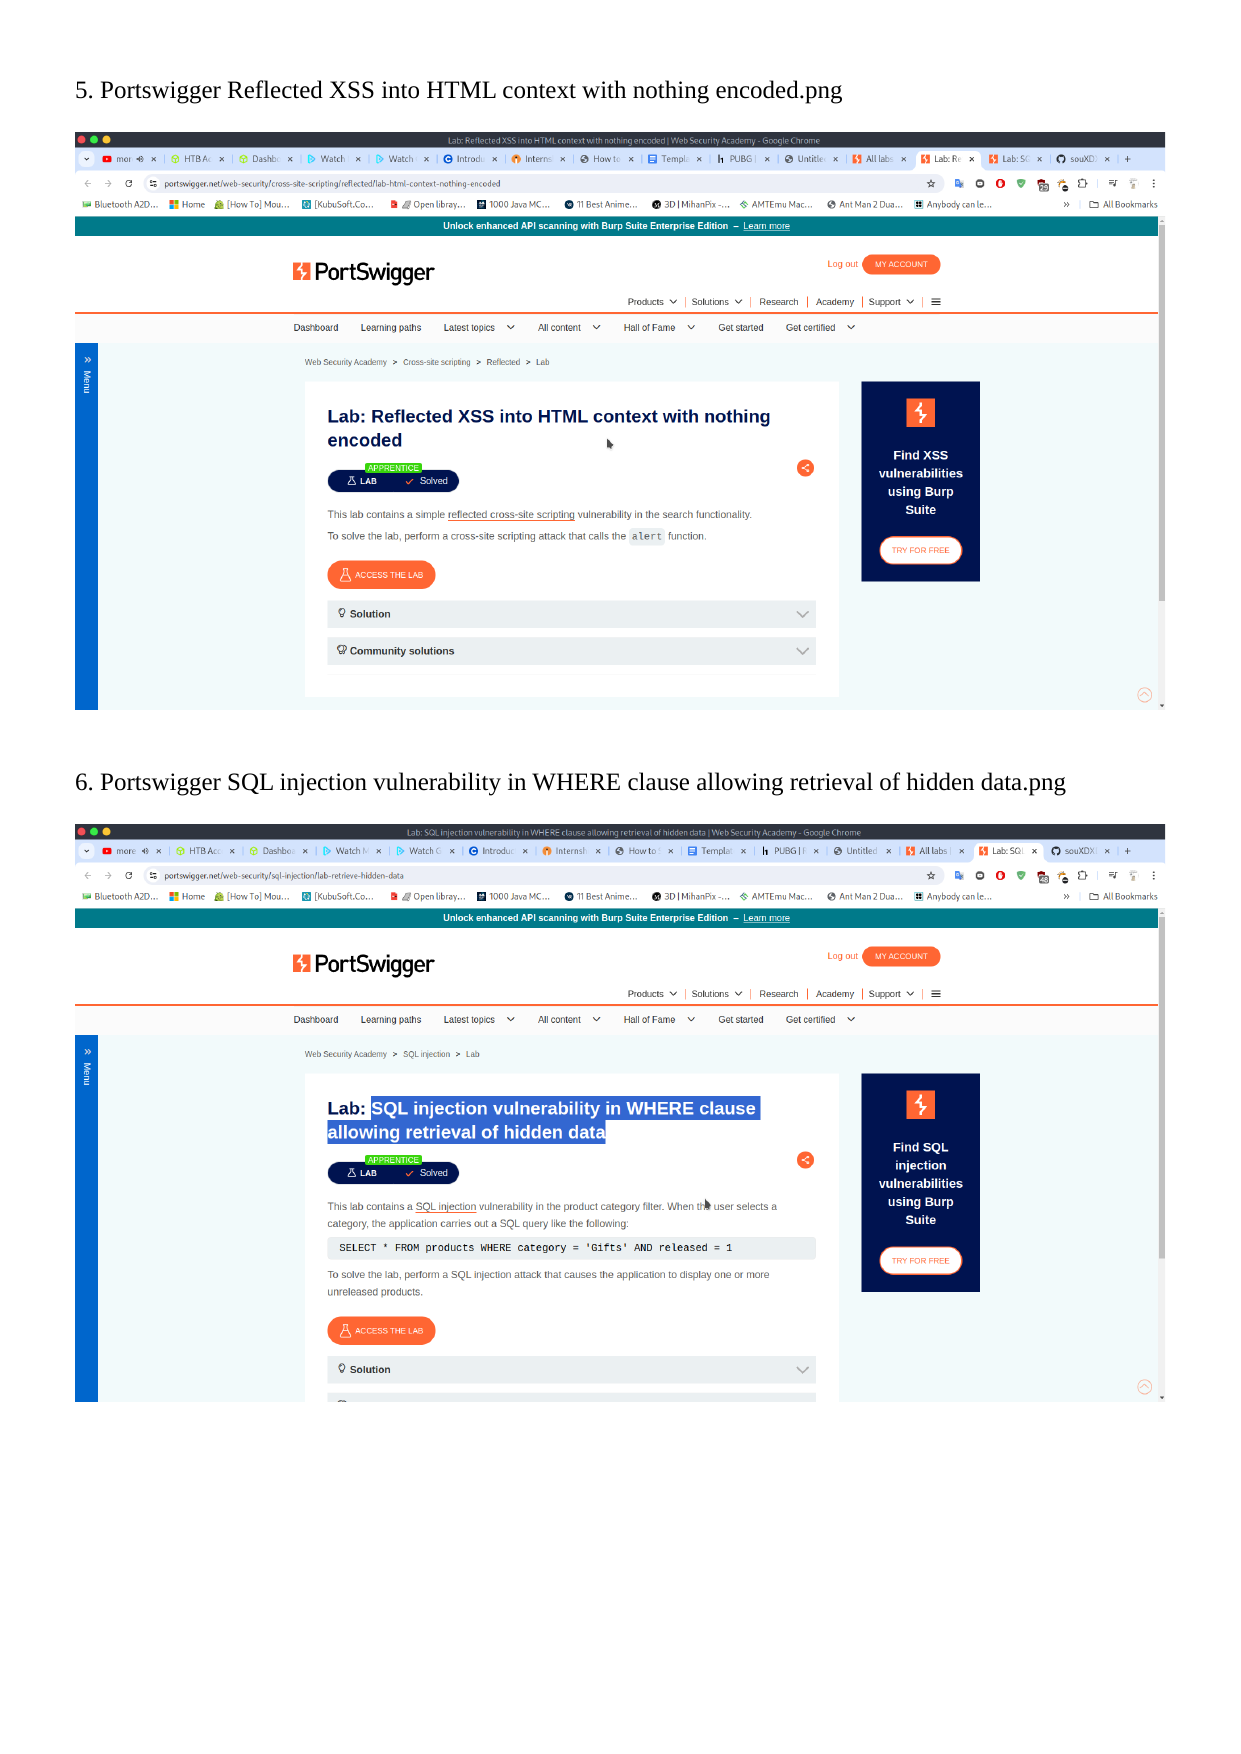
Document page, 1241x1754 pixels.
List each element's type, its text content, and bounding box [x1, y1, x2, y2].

picture [75, 824, 1166, 1402]
picture [75, 132, 1166, 710]
text 5. Portswigger Reflected XSS into HTML context with nothing encoded.png [75, 75, 1165, 104]
text 6. Portswigger SQL injection vulnerability in WHERE clause allowing retrieval of hidden data.png [75, 767, 1165, 796]
